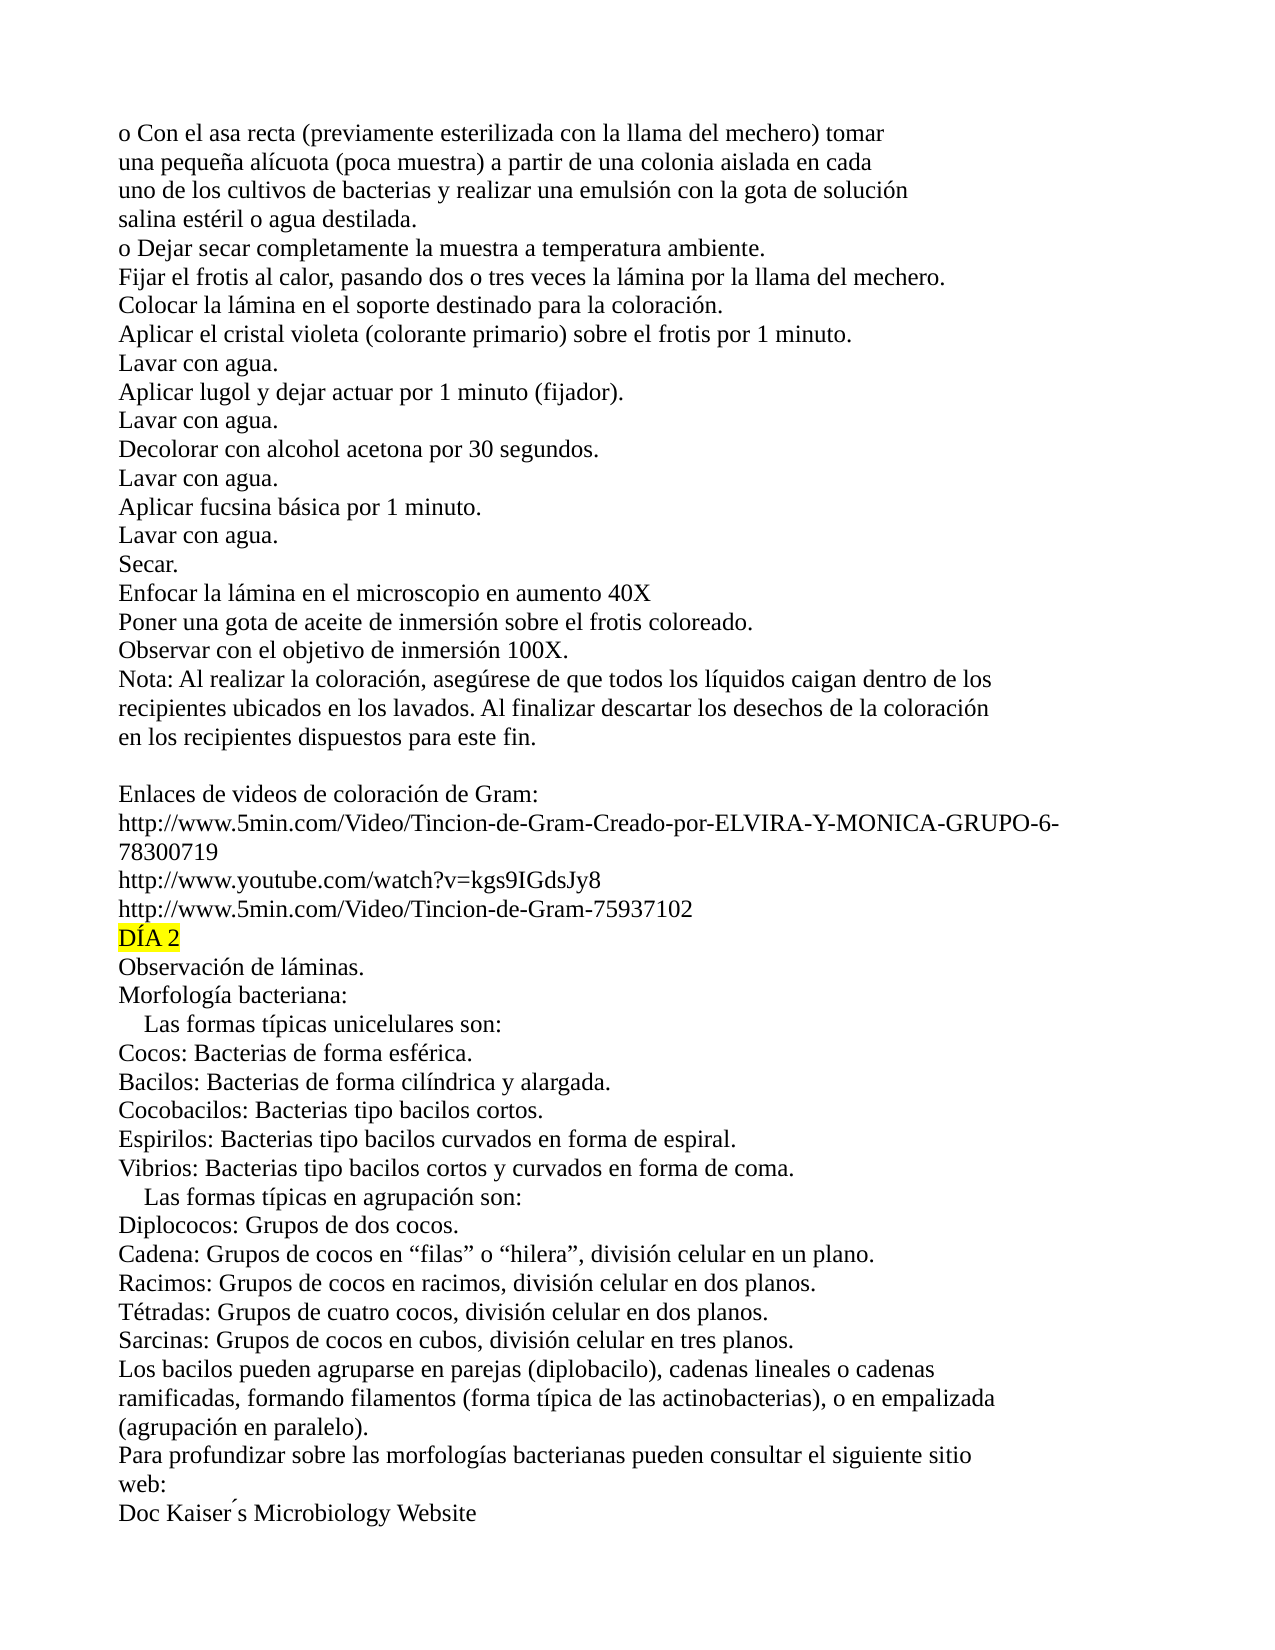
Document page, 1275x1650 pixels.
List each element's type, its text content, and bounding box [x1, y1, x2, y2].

text Doc Kaiser ́s Microbiology Website [118, 1498, 1157, 1527]
text Lavar con agua. [118, 521, 1157, 549]
text Secar. [118, 549, 1157, 578]
text Poner una gota de aceite de inmersión sobre el frotis coloreado. [118, 607, 1157, 636]
text  Las formas típicas unicelulares son: [118, 1009, 1157, 1038]
text Cocobacilos: Bacterias tipo bacilos cortos. [118, 1096, 1157, 1124]
text Morfología bacteriana: [118, 981, 1157, 1009]
text Aplicar fucsina básica por 1 minuto. [118, 492, 1157, 521]
text Los bacilos pueden agruparse en parejas (diplobacilo), cadenas lineales o cadenas [118, 1354, 1157, 1383]
text Observar con el objetivo de inmersión 100X. [118, 636, 1157, 664]
text (agrupación en paralelo). [118, 1412, 1157, 1441]
text Bacilos: Bacterias de forma cilíndrica y alargada. [118, 1067, 1157, 1096]
text Cocos: Bacterias de forma esférica. [118, 1038, 1157, 1067]
text recipientes ubicados en los lavados. Al finalizar descartar los desechos de la coloración [118, 693, 1157, 722]
text http://www.youtube.com/watch?v=kgs9IGdsJy8 [118, 866, 1157, 894]
text Aplicar el cristal violeta (colorante primario) sobre el frotis por 1 minuto. [118, 319, 1157, 348]
text una pequeña alícuota (poca muestra) a partir de una colonia aislada en cada [118, 147, 1157, 176]
text Vibrios: Bacterias tipo bacilos cortos y curvados en forma de coma. [118, 1153, 1157, 1182]
text Lavar con agua. [118, 463, 1157, 492]
text Enfocar la lámina en el microscopio en aumento 40X [118, 578, 1157, 607]
text Para profundizar sobre las morfologías bacterianas pueden consultar el siguiente sitio [118, 1441, 1157, 1469]
text Sarcinas: Grupos de cocos en cubos, división celular en tres planos. [118, 1326, 1157, 1354]
text ramificadas, formando filamentos (forma típica de las actinobacterias), o en empalizada [118, 1383, 1157, 1412]
text DÍA 2 [118, 923, 1157, 952]
text Diplococos: Grupos de dos cocos. [118, 1211, 1157, 1239]
text Decolorar con alcohol acetona por 30 segundos. [118, 434, 1157, 463]
text Espirilos: Bacterias tipo bacilos curvados en forma de espiral. [118, 1124, 1157, 1153]
text Racimos: Grupos de cocos en racimos, división celular en dos planos. [118, 1268, 1157, 1297]
text Lavar con agua. [118, 406, 1157, 434]
text  Las formas típicas en agrupación son: [118, 1182, 1157, 1211]
text Colocar la lámina en el soporte destinado para la coloración. [118, 291, 1157, 319]
text Nota: Al realizar la coloración, asegúrese de que todos los líquidos caigan dentro de los [118, 664, 1157, 693]
text Cadena: Grupos de cocos en “filas” o “hilera”, división celular en un plano. [118, 1239, 1157, 1268]
text uno de los cultivos de bacterias y realizar una emulsión con la gota de solución [118, 176, 1157, 204]
text http://www.5min.com/Video/Tincion-de-Gram-75937102 [118, 894, 1157, 923]
text o Con el asa recta (previamente esterilizada con la llama del mechero) tomar [118, 118, 1157, 147]
text web: [118, 1469, 1157, 1498]
text Observación de láminas. [118, 952, 1157, 981]
text http://www.5min.com/Video/Tincion-de-Gram-Creado-por-ELVIRA-Y-MONICA-GRUPO-6-78300719 [118, 808, 1157, 866]
text Aplicar lugol y dejar actuar por 1 minuto (fijador). [118, 377, 1157, 406]
text en los recipientes dispuestos para este fin. [118, 722, 1157, 751]
text salina estéril o agua destilada. [118, 204, 1157, 233]
text o Dejar secar completamente la muestra a temperatura ambiente. [118, 233, 1157, 262]
text Enlaces de videos de coloración de Gram: [118, 779, 1157, 808]
text Fijar el frotis al calor, pasando dos o tres veces la lámina por la llama del mechero. [118, 262, 1157, 291]
text Lavar con agua. [118, 348, 1157, 377]
text Tétradas: Grupos de cuatro cocos, división celular en dos planos. [118, 1297, 1157, 1326]
